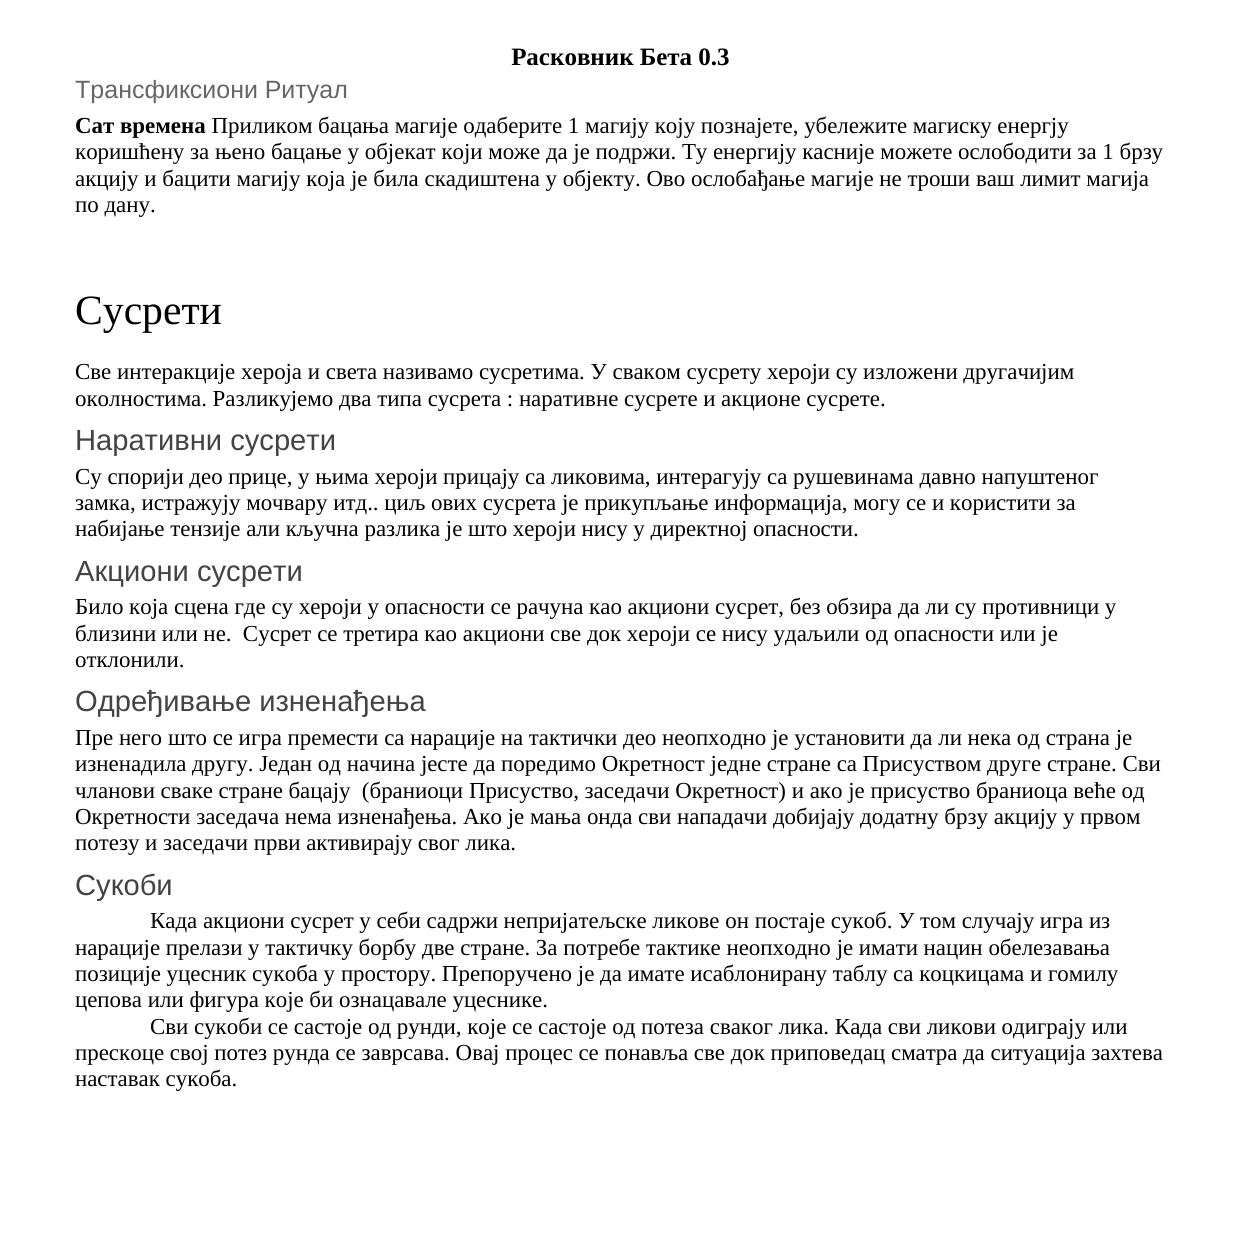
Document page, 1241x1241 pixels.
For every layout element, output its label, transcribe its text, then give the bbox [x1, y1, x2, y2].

text Било која сцена где су хероји у опасности се рачуна као акциони сусрет, без обзира да ли су противници у близини или не. Сусрет се третира као акциони све док хероји се нису удаљили од опасности или је отклонили. [75, 593, 1166, 672]
subtitle Сусрети [75, 286, 1166, 333]
subtitle Одређивање изненађења [75, 684, 1166, 718]
text Сви сукоби се састоје од рунди, које се састоје од потеза сваког лика. Када сви ликови одиграју или прескоце свој потез рунда се заврсава. Овај процес се понавља све док приповедац сматра да ситуација захтева наставак сукоба. [75, 1013, 1166, 1092]
text Када акциони сусрет у себи садржи непријатељске ликове он постаје сукоб. У том случају игра из нарације прелази у тактичку борбу две стране. За потребе тактике неопходно је имати нацин обелезавања позиције уцесник сукоба у простору. Препоручено је да имате исаблонирану таблу са коцкицама и гомилу цепова или фигура које би ознацавале уцеснике. [75, 907, 1166, 1013]
text Сат времена Приликом бацања магије одаберите 1 магију коју познајете, убележите магиску енергју коришћену за њено бацање у објекат који може да је подржи. Ту енергију касније можете ослободити за 1 брзу акцију и бацити магију која је била скадиштена у објекту. Ово ослобађање магије не троши ваш лимит магија по дану. [75, 112, 1166, 217]
subtitle Трансфиксиони Ритуал [75, 75, 1166, 104]
subtitle Акциони сусрети [75, 554, 1166, 587]
text Све интеракције хероја и света називамо сусретима. У сваком сусрету хероји су изложени другачијим околностима. Разликујемо два типа сусрета : наративне сусрете и акционе сусрете. [75, 358, 1166, 411]
subtitle Наративни сусрети [75, 423, 1166, 457]
text Пре него што се игра премести са нарације на тактички део неопходно је установити да ли нека од страна је изненадила другу. Један од начина јесте да поредимо Окретност једне стране са Присуством друге стране. Сви чланови сваке стране бацају (браниоци Присуство, заседачи Окретност) и ако је присуство браниоца веће од Окретности заседача нема изненађења. Ако је мања онда сви нападачи добијају додатну брзу акцију у првом потезу и заседачи први активирају свог лика. [75, 724, 1166, 856]
subtitle Сукоби [75, 868, 1166, 901]
text Су спорији део прице, у њима хероји прицају са ликовима, интерагују са рушевинама давно напуштеног замка, истражују мочвару итд.. циљ ових сусрета је прикупљање информација, могу се и користити за набијање тензије али кључна разлика је што хероји нису у директној опасности. [75, 463, 1166, 542]
